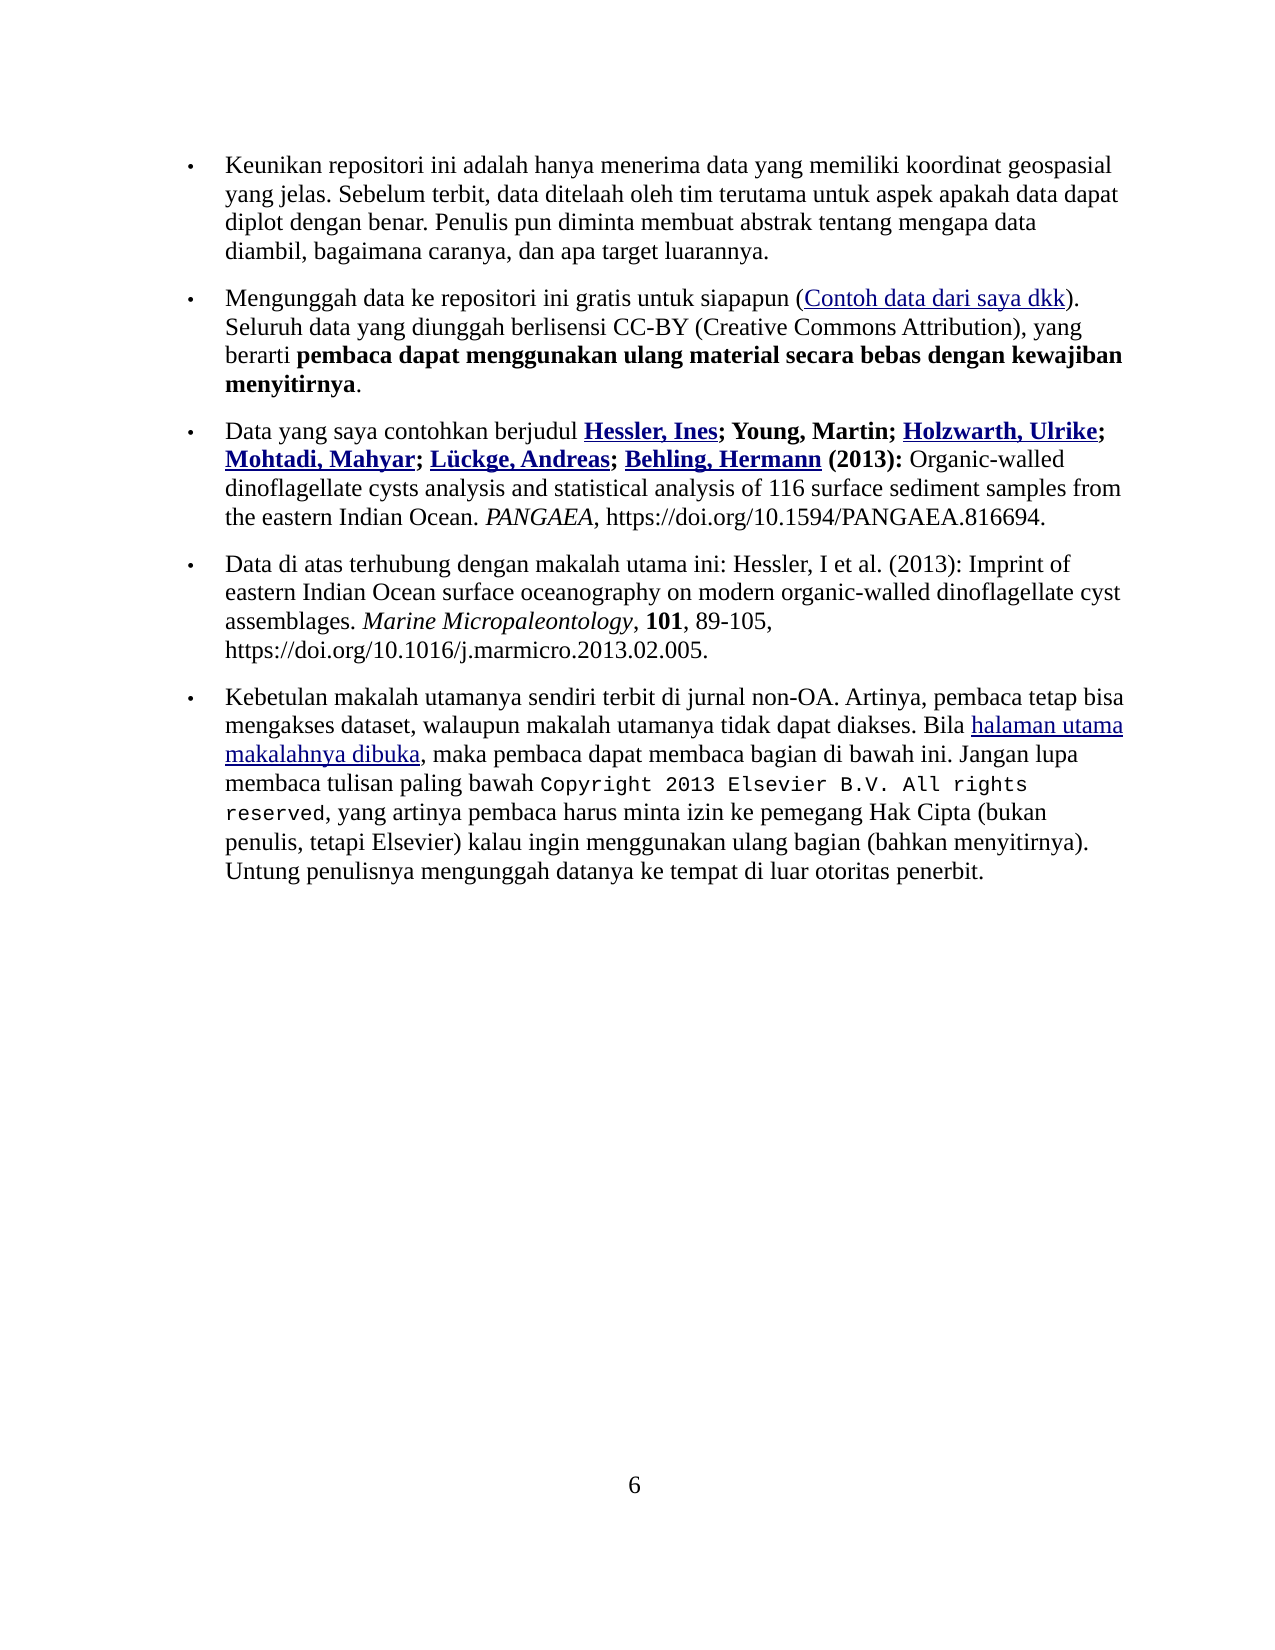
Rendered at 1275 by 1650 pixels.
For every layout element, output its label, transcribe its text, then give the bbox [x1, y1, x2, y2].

list Kebetulan makalah utamanya sendiri terbit di jurnal non-OA. Artinya, pembaca tetap bisa mengakses dataset, walaupun makalah utamanya tidak dapat diakses. Bila halaman utama makalahnya dibuka, maka pembaca dapat membaca bagian di bawah ini. Jangan lupa membaca tulisan paling bawah Copyright 2013 Elsevier B.V. All rights reserved, yang artinya pembaca harus minta izin ke pemegang Hak Cipta (bukan penulis, tetapi Elsevier) kalau ingin menggunakan ulang bagian (bahkan menyitirnya). Untung penulisnya mengunggah datanya ke tempat di luar otoritas penerbit. [187, 682, 1125, 884]
list Data di atas terhubung dengan makalah utama ini: Hessler, I et al. (2013): Imprint of eastern Indian Ocean surface oceanography on modern organic-walled dinoflagellate cyst assemblages. Marine Micropaleontology, 101, 89-105, https://doi.org/10.1016/j.marmicro.2013.02.005. [187, 549, 1125, 664]
list Keunikan repositori ini adalah hanya menerima data yang memiliki koordinat geospasial yang jelas. Sebelum terbit, data ditelaah oleh tim terutama untuk aspek apakah data dapat diplot dengan benar. Penulis pun diminta membuat abstrak tentang mengapa data diambil, bagaimana caranya, dan apa target luarannya. [187, 150, 1125, 265]
list Mengunggah data ke repositori ini gratis untuk siapapun (Contoh data dari saya dkk). Seluruh data yang diunggah berlisensi CC-BY (Creative Commons Attribution), yang berarti pembaca dapat menggunakan ulang material secara bebas dengan kewajiban menyitirnya. [187, 283, 1125, 398]
list Data yang saya contohkan berjudul Hessler, Ines; Young, Martin; Holzwarth, Ulrike; Mohtadi, Mahyar; Lückge, Andreas; Behling, Hermann (2013): Organic-walled dinoflagellate cysts analysis and statistical analysis of 116 surface sediment samples from the eastern Indian Ocean. PANGAEA, https://doi.org/10.1594/PANGAEA.816694. [187, 416, 1125, 531]
